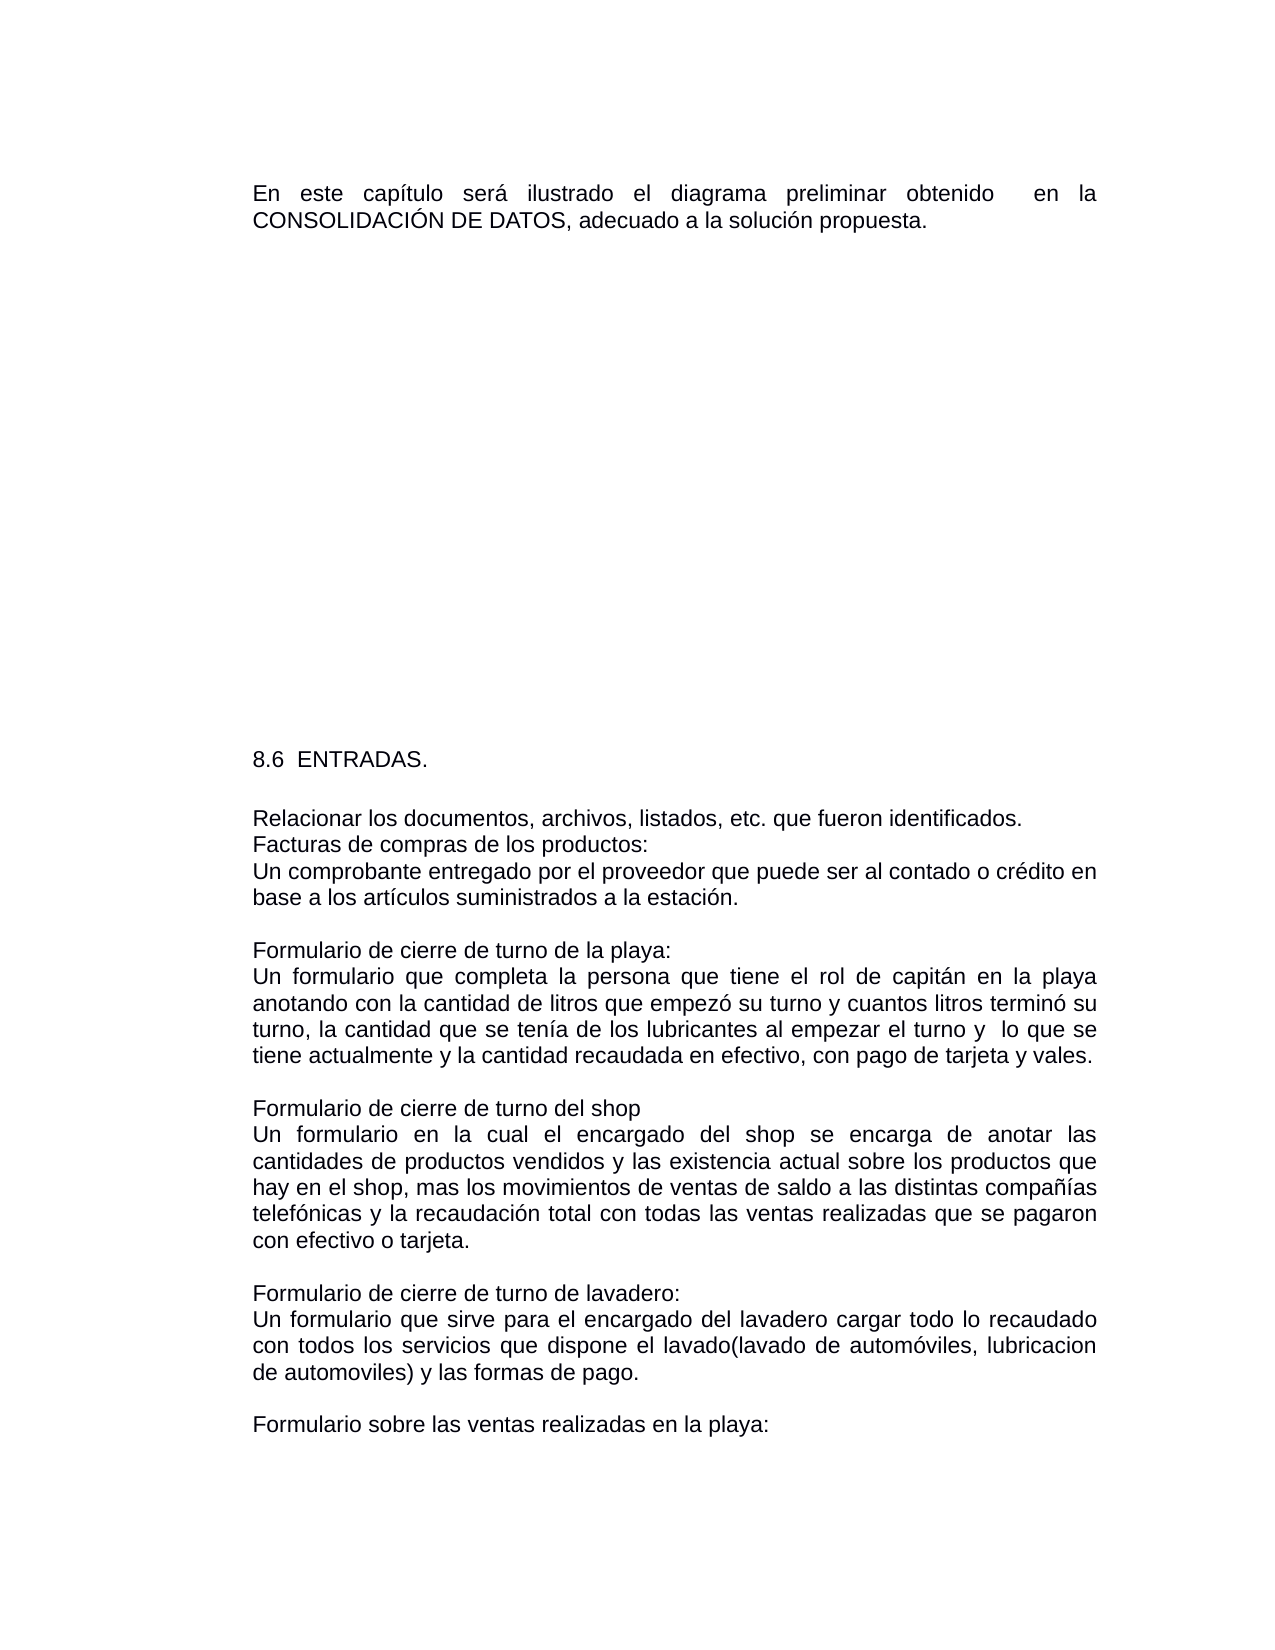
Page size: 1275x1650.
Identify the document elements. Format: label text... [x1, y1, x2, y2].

text Un formulario que sirve para el encargado del lavadero cargar todo lo recaudado con todos los servicios que dispone el lavado(lavado de automóviles, lubricacion de automoviles) y las formas de pago. [252, 1304, 1098, 1385]
text Formulario sobre las ventas realizadas en la playa: [252, 1410, 1098, 1438]
text 8.6 ENTRADAS. [252, 746, 1098, 773]
text Formulario de cierre de turno del shop [252, 1093, 1098, 1120]
text Relacionar los documentos, archivos, listados, etc. que fueron identificados. [252, 805, 1098, 830]
text Un formulario que completa la persona que tiene el rol de capitán en la playa anotando con la cantidad de litros que empezó su turno y cuantos litros terminó su turno, la cantidad que se tenía de los lubricantes al empezar el turno y lo que se tiene actualmente y la cantidad recaudada en efectivo, con pago de tarjeta y vales. [252, 962, 1098, 1069]
text Formulario de cierre de turno de lavadero: [252, 1278, 1098, 1304]
text En este capítulo será ilustrado el diagrama preliminar obtenido en la CONSOLIDACIÓN DE DATOS, adecuado a la solución propuesta. [252, 180, 1098, 233]
text Formulario de cierre de turno de la playa: [252, 935, 1098, 962]
text Un comprobante entregado por el proveedor que puede ser al contado o crédito en base a los artículos suministrados a la estación. [252, 856, 1098, 911]
text Un formulario en la cual el encargado del shop se encarga de anotar las cantidades de productos vendidos y las existencia actual sobre los productos que hay en el shop, mas los movimientos de ventas de saldo a las distintas compañías telefónicas y la recaudación total con todas las ventas realizadas que se pagaron con efectivo o tarjeta. [252, 1120, 1098, 1253]
text Facturas de compras de los productos: [252, 830, 1098, 856]
